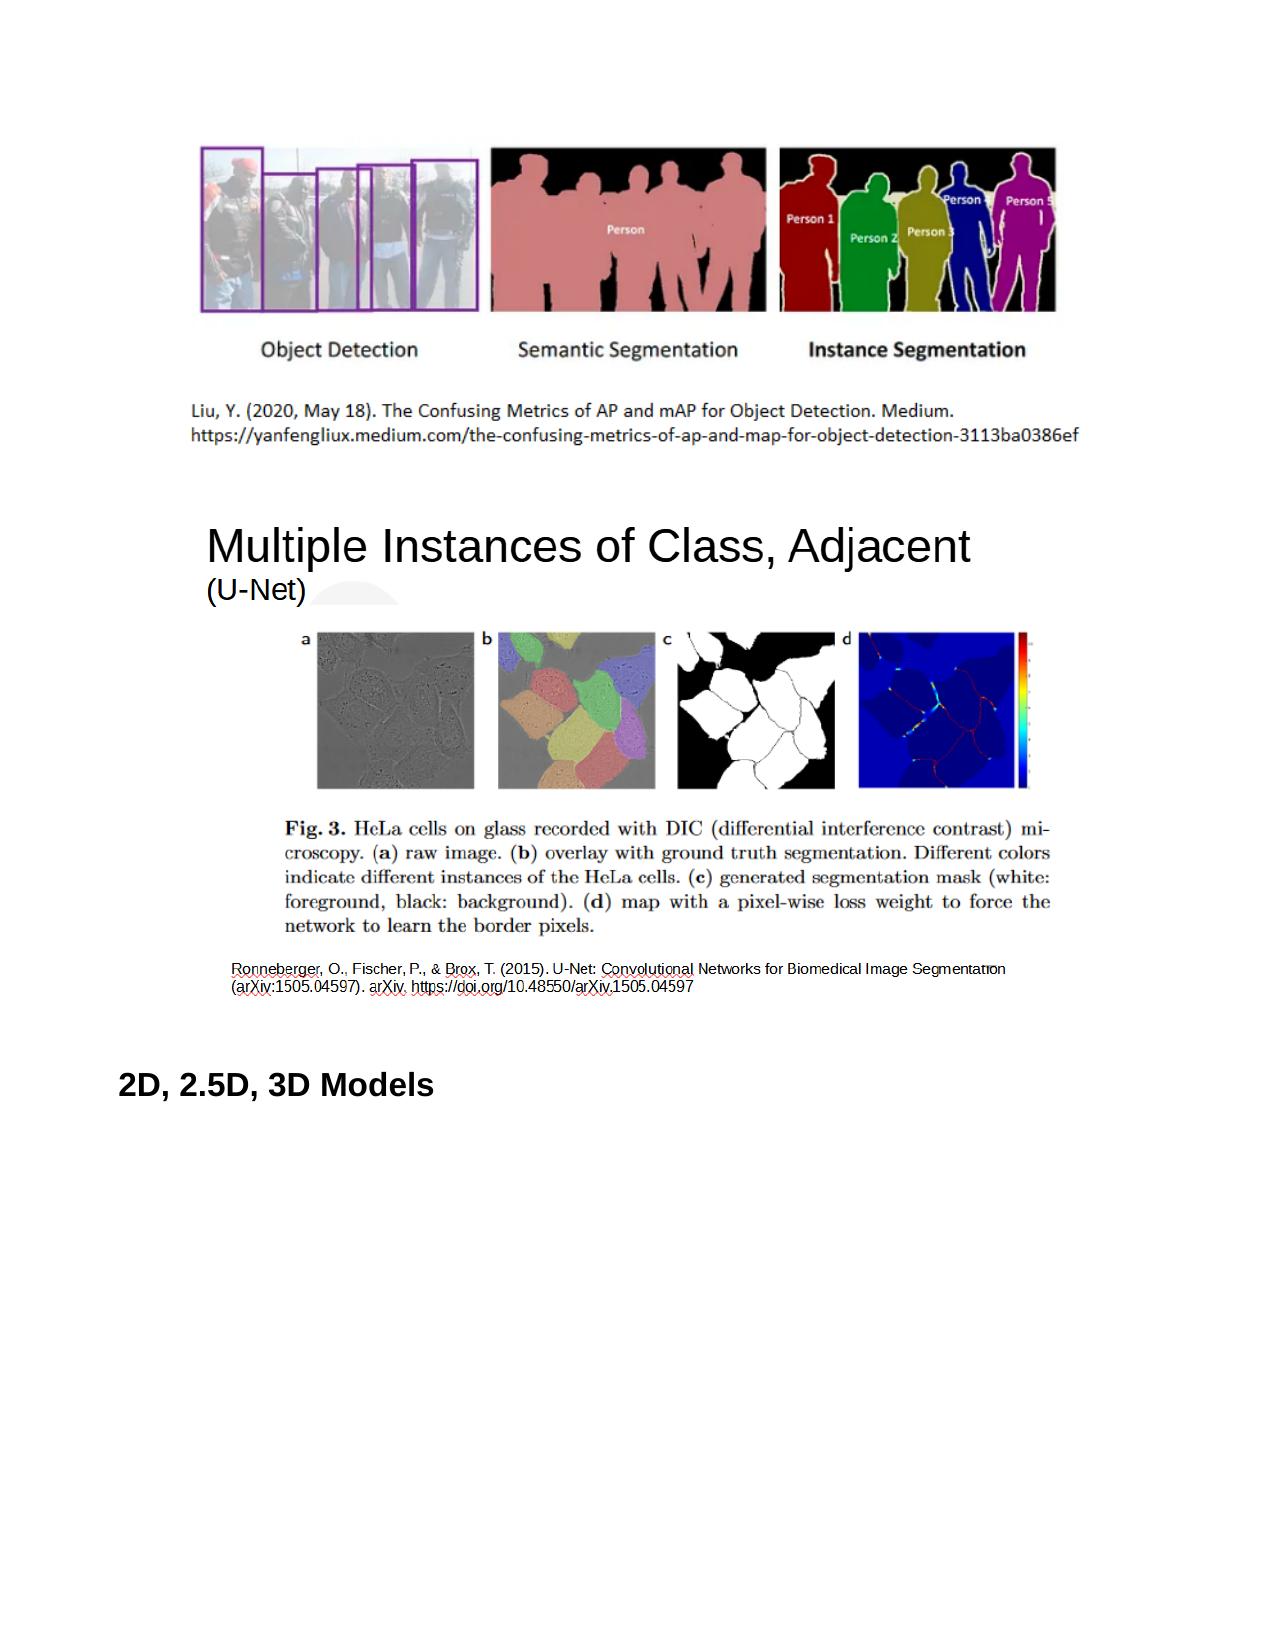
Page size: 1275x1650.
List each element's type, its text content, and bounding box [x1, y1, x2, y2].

picture [187, 135, 1084, 453]
picture [198, 522, 1057, 998]
subtitle 2D, 2.5D, 3D Models [118, 1065, 1157, 1103]
